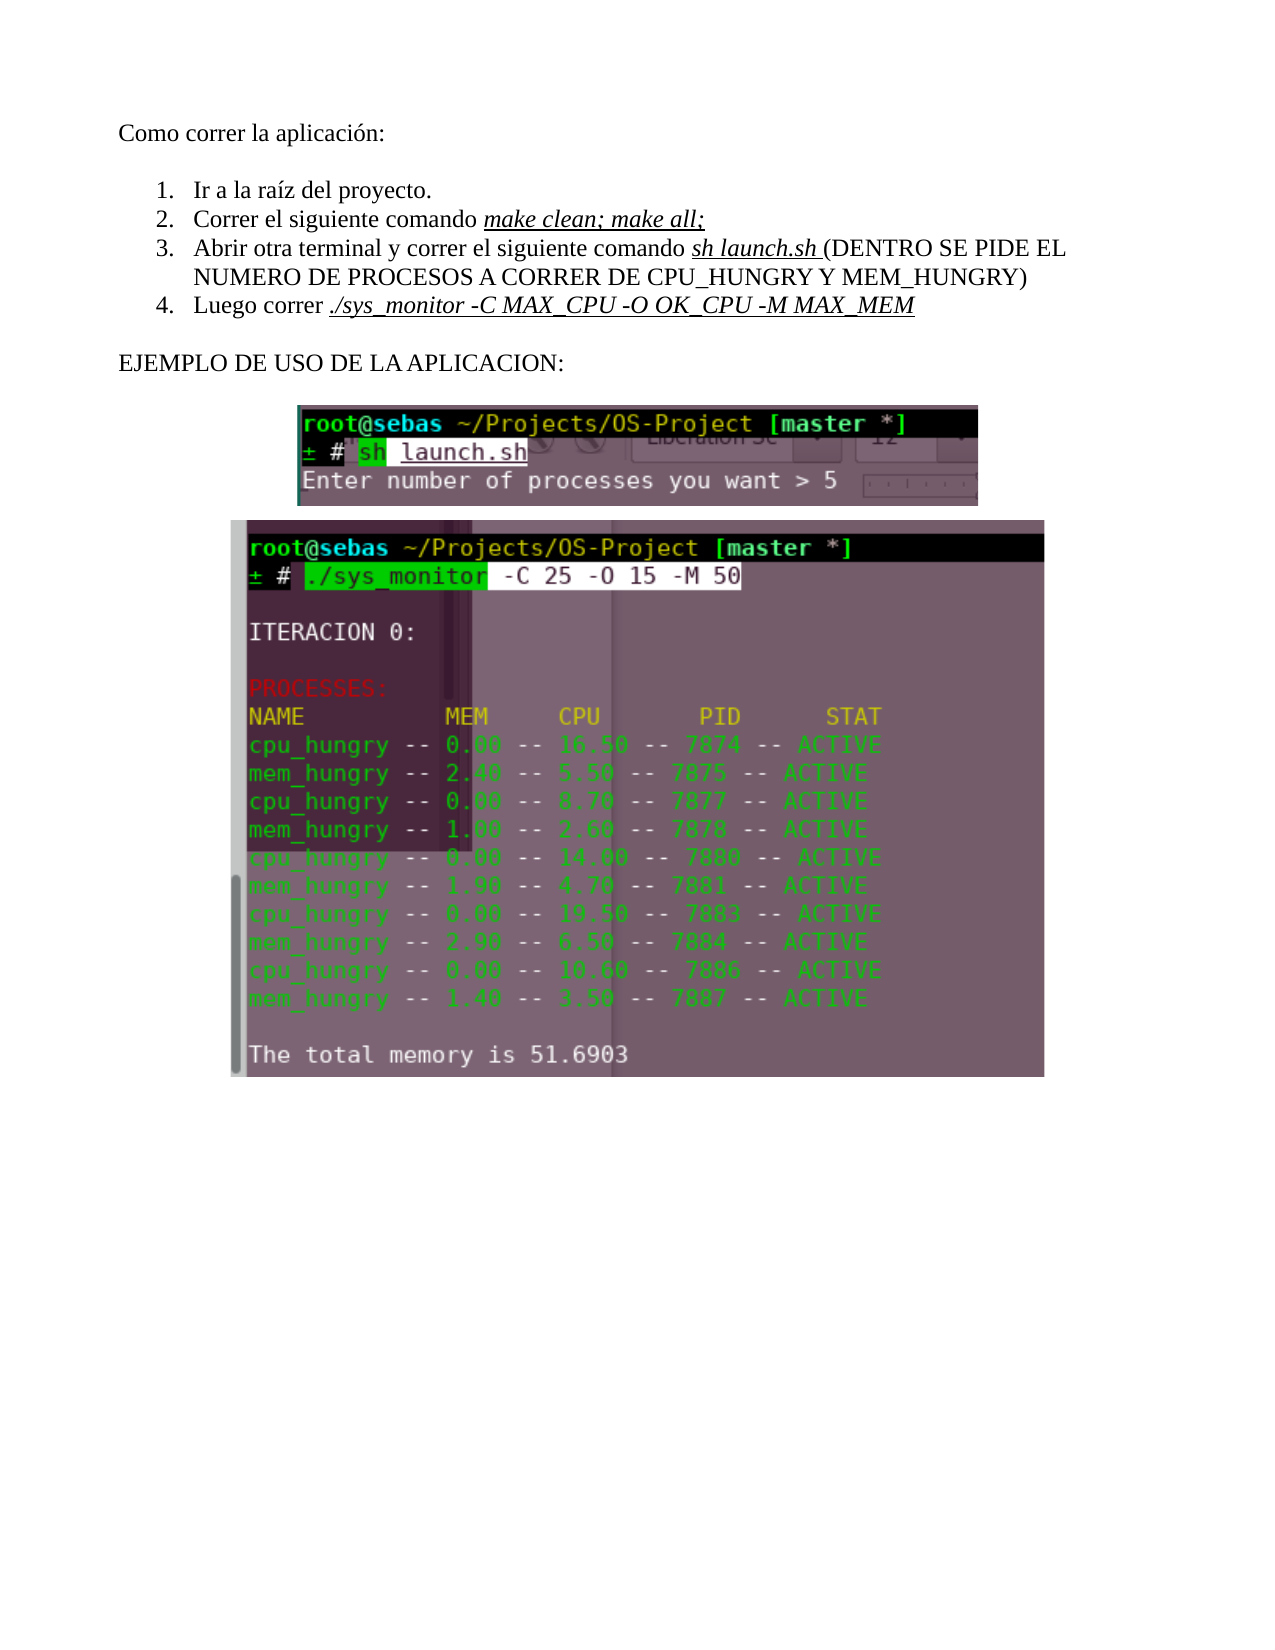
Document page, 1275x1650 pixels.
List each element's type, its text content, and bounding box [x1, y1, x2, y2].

picture [297, 405, 979, 506]
picture [230, 520, 1045, 1077]
list Correr el siguiente comando make clean; make all; [156, 204, 1157, 233]
list Abrir otra terminal y correr el siguiente comando sh launch.sh (DENTRO SE PIDE EL NUMERO DE PROCESOS A CORRER DE CPU_HUNGRY Y MEM_HUNGRY) [156, 233, 1157, 291]
text Como correr la aplicación: [118, 118, 1157, 147]
list Ir a la raíz del proyecto. [156, 176, 1157, 204]
list Luego correr ./sys_monitor -C MAX_CPU -O OK_CPU -M MAX_MEM [156, 291, 1157, 319]
text EJEMPLO DE USO DE LA APLICACION: [118, 348, 1157, 377]
